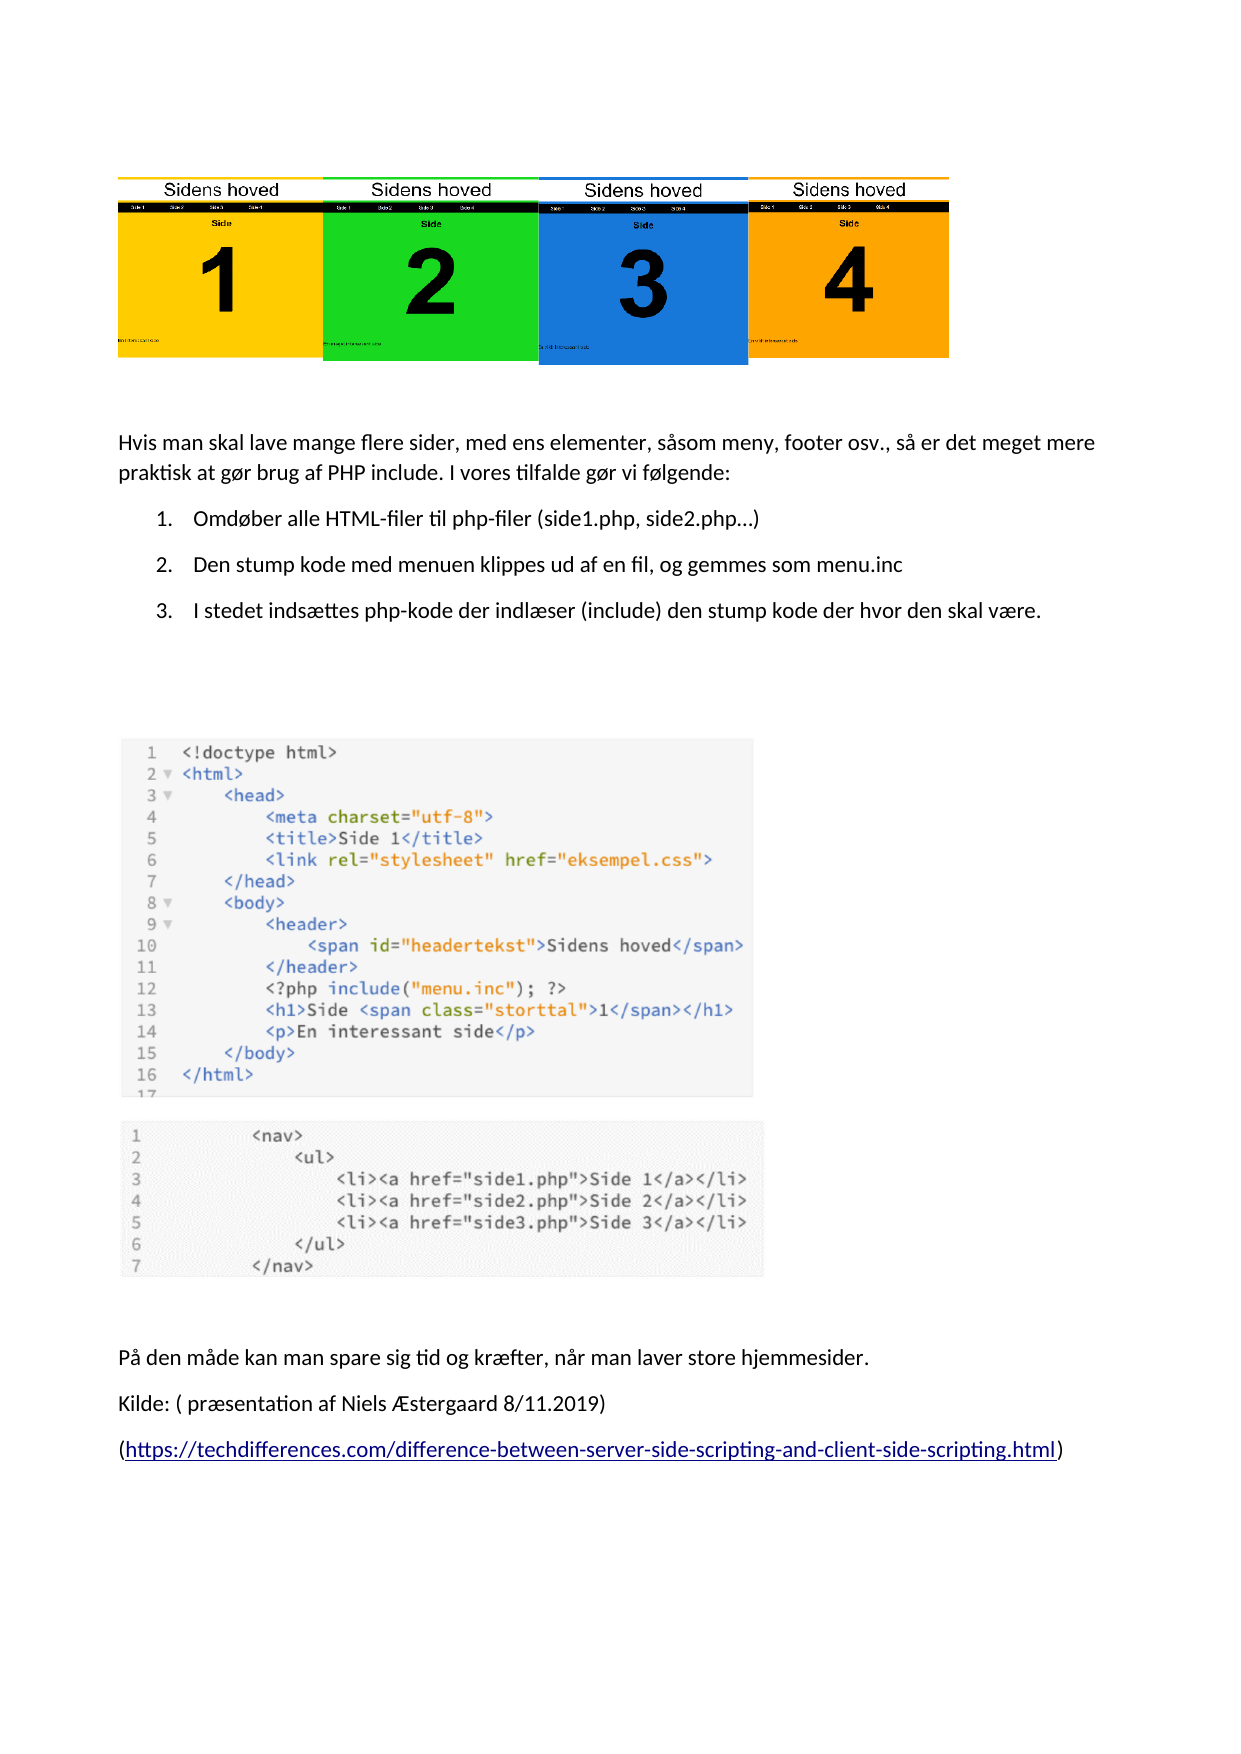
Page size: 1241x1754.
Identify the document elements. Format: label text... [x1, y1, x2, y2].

text Hvis man skal lave mange flere sider, med ens elementer, såsom meny, footer osv., så er det meget mere praktisk at gør brug af PHP include. I vores tilfalde gør vi følgende: [118, 428, 1122, 486]
list Omdøber alle HTML-filer til php-filer (side1.php, side2.php…) [156, 504, 1122, 532]
list Den stump kode med menuen klippes ud af en fil, og gemmes som menu.inc [156, 550, 1122, 578]
text På den måde kan man spare sig tid og kræfter, når man laver store hjemmesider. [118, 1343, 1122, 1372]
text (https://techdifferences.com/difference-between-server-side-scripting-and-client-side-scripting.html) [118, 1436, 1122, 1464]
text Kilde: ( præsentation af Niels Æstergaard 8/11.2019) [118, 1389, 1122, 1418]
list I stedet indsættes php-kode der indlæser (include) den stump kode der hvor den skal være. [156, 596, 1122, 624]
